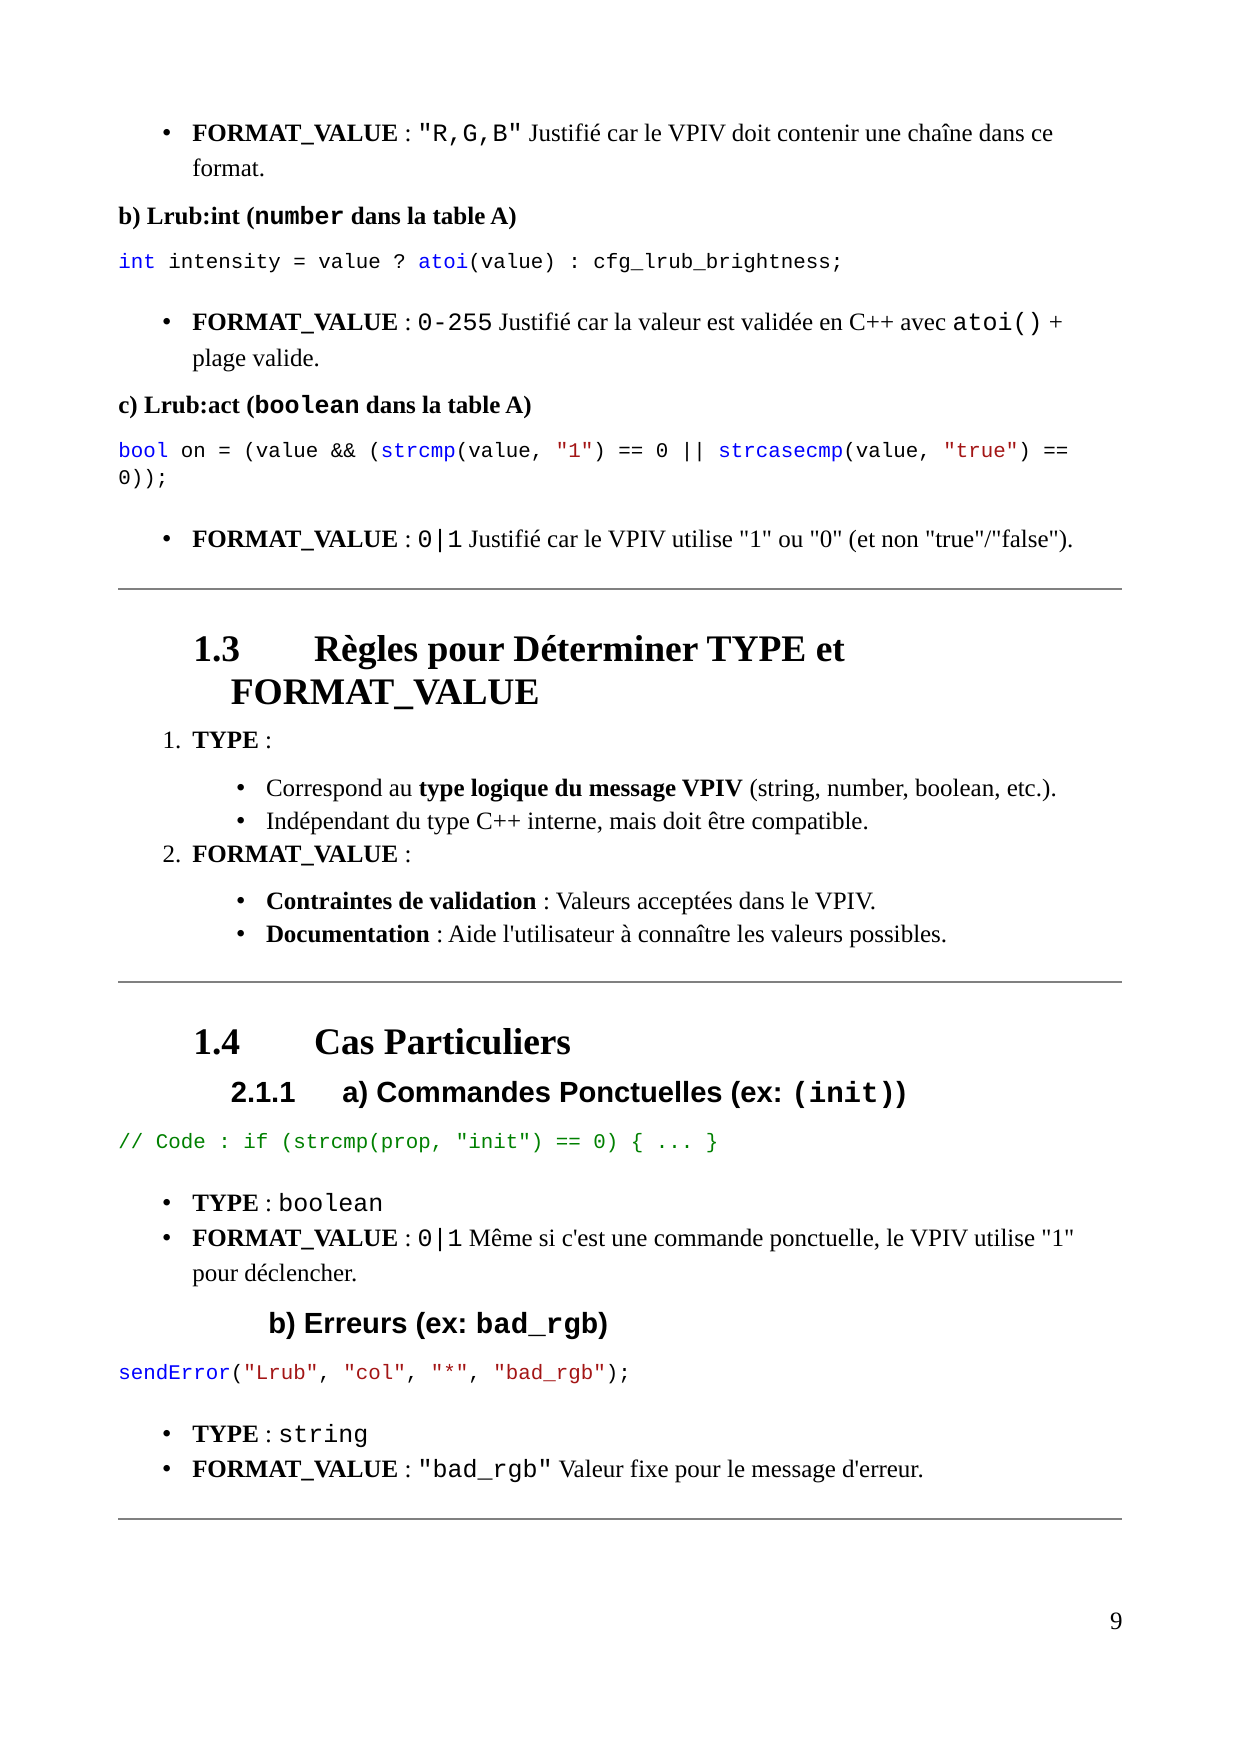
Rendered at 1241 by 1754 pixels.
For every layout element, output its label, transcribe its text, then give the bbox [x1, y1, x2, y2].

text bool on = (value && (strcmp(value, "1") == 0 || strcasecmp(value, "true") == 0)); [118, 440, 1122, 491]
list FORMAT_VALUE : 0-255 Justifié car la valeur est validée en C++ avec atoi() + plage valide. [162, 307, 1122, 371]
text // Code : if (strcmp(prop, "init") == 0) { ... } [118, 1131, 1122, 1155]
list Documentation : Aide l'utilisateur à connaître les valeurs possibles. [236, 919, 1122, 948]
text int intensity = value ? atoi(value) : cfg_lrub_brightness; [118, 251, 1122, 274]
list FORMAT_VALUE : "R,G,B" Justifié car le VPIV doit contenir une chaîne dans ce format. [162, 118, 1122, 182]
list FORMAT_VALUE : 0|1 Même si c'est une commande ponctuelle, le VPIV utilise "1" pour déclencher. [162, 1223, 1122, 1287]
list FORMAT_VALUE : "bad_rgb" Valeur fixe pour le message d'erreur. [162, 1454, 1122, 1485]
list TYPE : boolean [162, 1188, 1122, 1218]
list TYPE : [162, 725, 1122, 754]
subtitle Cas Particuliers [193, 1019, 1122, 1062]
subtitle b) Lrub:int (number dans la table A) [118, 201, 1122, 232]
list Indépendant du type C++ interne, mais doit être compatible. [236, 806, 1122, 834]
list Contraintes de validation : Valeurs acceptées dans le VPIV. [236, 886, 1122, 915]
list FORMAT_VALUE : 0|1 Justifié car le VPIV utilise "1" ou "0" (et non "true"/"false"). [162, 524, 1122, 555]
text sendError("Lrub", "col", "*", "bad_rgb"); [118, 1362, 1122, 1386]
subtitle Règles pour Déterminer TYPE et FORMAT_VALUE [193, 626, 1122, 713]
subtitle b) Erreurs (ex: bad_rgb) [231, 1306, 1122, 1342]
list TYPE : string [162, 1419, 1122, 1449]
subtitle c) Lrub:act (boolean dans la table A) [118, 390, 1122, 421]
list FORMAT_VALUE : [162, 839, 1122, 867]
subtitle a) Commandes Ponctuelles (ex: (init)) [231, 1075, 1122, 1111]
list Correspond au type logique du message VPIV (string, number, boolean, etc.). [236, 773, 1122, 801]
